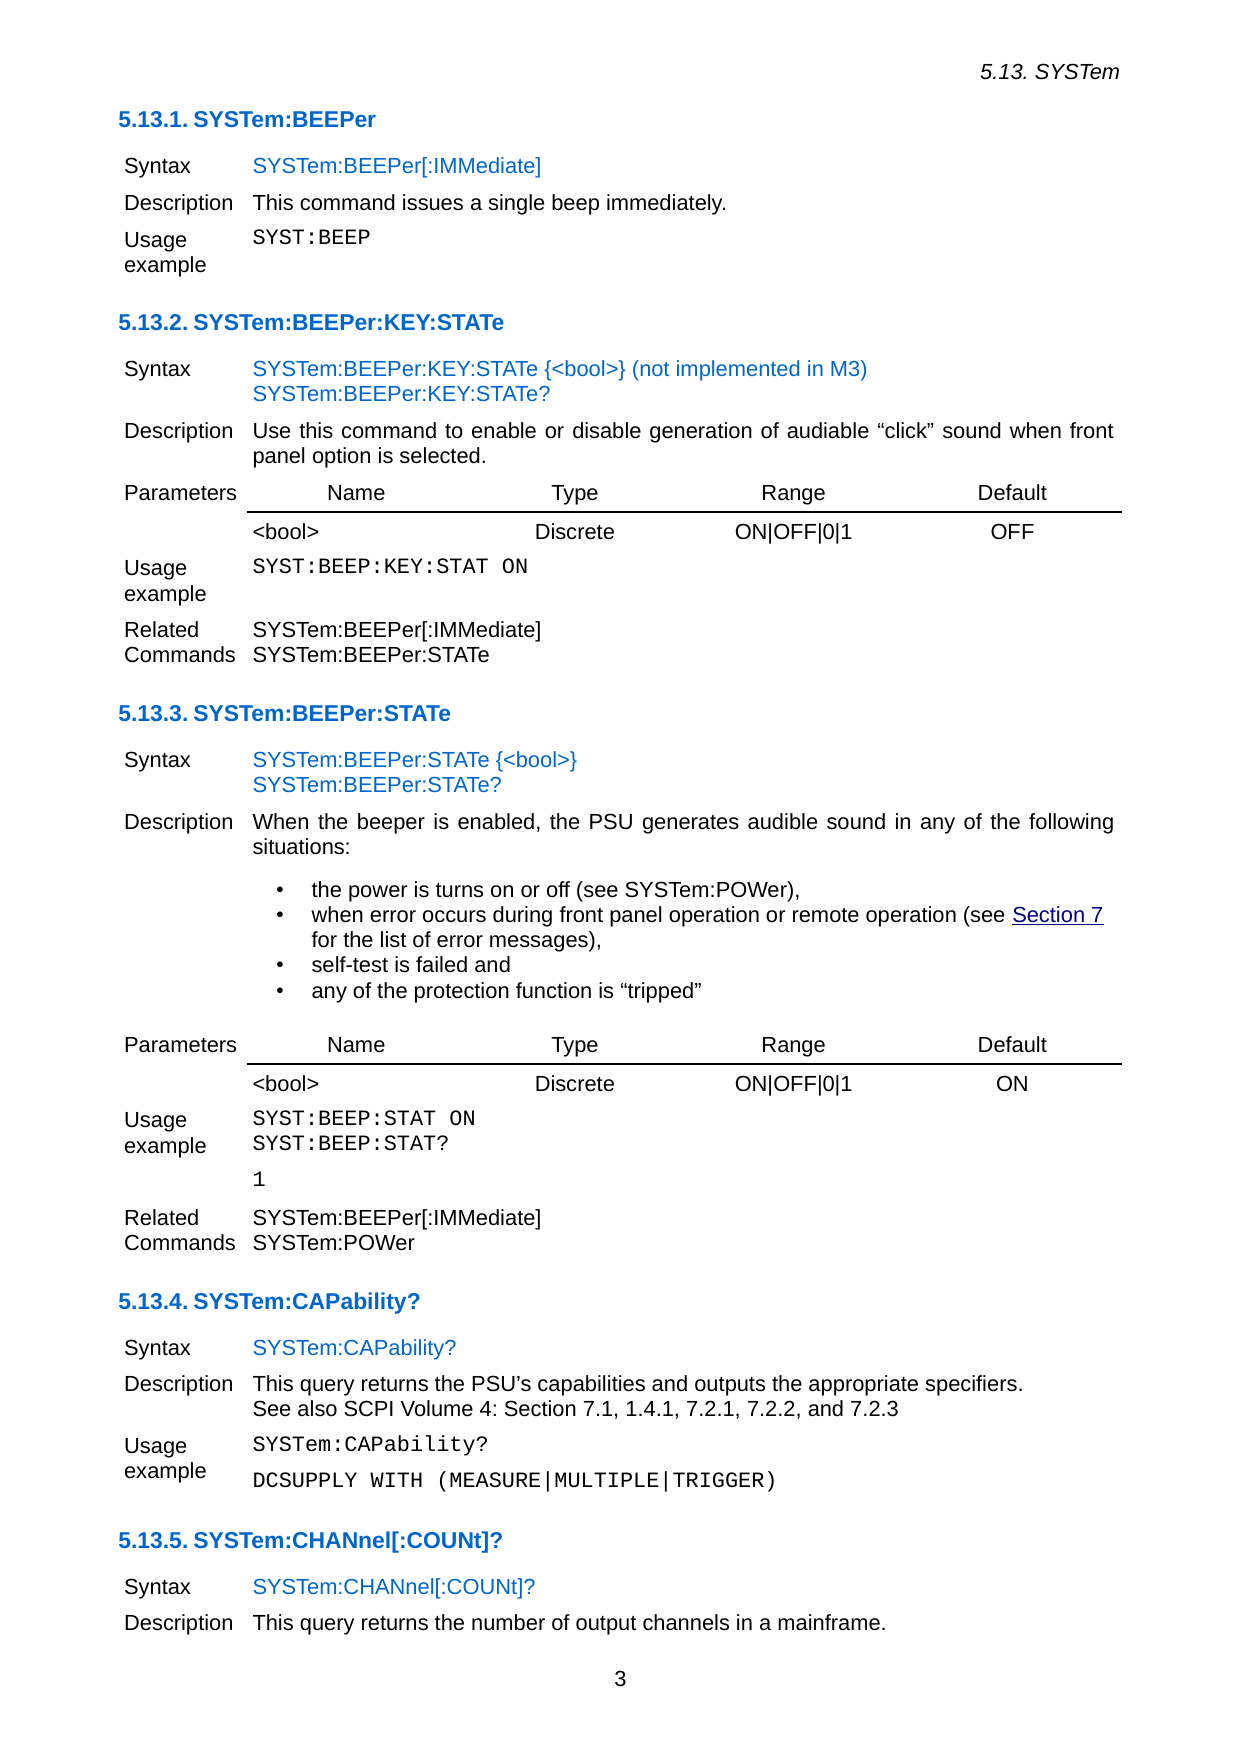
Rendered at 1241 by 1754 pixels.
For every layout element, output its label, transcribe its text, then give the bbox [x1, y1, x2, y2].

table_cell SYSTem:BEEPer[:IMMediate] SYSTem:POWer [247, 1199, 1122, 1261]
table_header SYSTem:CAPability? [247, 1329, 1122, 1365]
subtitle SYSTem:CHANnel[:COUNt]? [118, 1527, 1122, 1553]
table_cell SYST:BEEP:STAT ON SYST:BEEP:STAT? 1 [247, 1102, 1122, 1199]
table_cell Name [247, 1026, 465, 1063]
table_cell Usage example [118, 221, 247, 283]
table_header SYSTem:BEEPer[:IMMediate] [247, 148, 1122, 184]
table_cell This query returns the PSU’s capabilities and outputs the appropriate specifiers. See also SCPI Volume 4: Section 7.1, 1.4.1, 7.2.1, 7.2.2, and 7.2.3 [247, 1365, 1122, 1427]
table_cell Description [118, 803, 247, 1026]
table_cell This query returns the number of output channels in a mainframe. [247, 1605, 1122, 1641]
table_header Syntax [118, 148, 247, 184]
table_cell Usage example [118, 550, 247, 611]
table_header Syntax [118, 1329, 247, 1365]
table_cell Type [465, 474, 684, 511]
table_header SYSTem:CHANnel[:COUNt]? [247, 1568, 1122, 1604]
table_cell Description [118, 1365, 247, 1427]
table_cell ON|OFF|0|1 [684, 1065, 903, 1102]
table_header Syntax [118, 1568, 247, 1604]
table_cell Description [118, 184, 247, 221]
table_cell Discrete [465, 1065, 684, 1102]
table_header SYSTem:BEEPer:STATe {<bool>} SYSTem:BEEPer:STATe? [247, 741, 1122, 803]
table_cell Usage example [118, 1102, 247, 1199]
table_cell Range [684, 474, 903, 511]
table_cell SYSTem:BEEPer[:IMMediate] SYSTem:BEEPer:STATe [247, 611, 1122, 673]
table_cell Use this command to enable or disable generation of audiable “click” sound when front panel option is selected. [247, 412, 1122, 474]
table_cell Type [465, 1026, 684, 1063]
table_cell Parameters [118, 1026, 247, 1102]
subtitle SYSTem:BEEPer:KEY:STATe [118, 309, 1122, 336]
table_cell <bool> [247, 513, 465, 549]
table_cell Related Commands [118, 611, 247, 673]
table_cell Range [684, 1026, 903, 1063]
table_header Syntax [118, 350, 247, 412]
table_cell Default [903, 474, 1122, 511]
table_cell Discrete [465, 513, 684, 549]
table_header SYSTem:BEEPer:KEY:STATe {<bool>} (not implemented in M3) SYSTem:BEEPer:KEY:STATe? [247, 350, 1122, 412]
table_cell This command issues a single beep immediately. [247, 184, 1122, 221]
table_cell Description [118, 1605, 247, 1641]
table_cell Default [903, 1026, 1122, 1063]
table_cell OFF [903, 513, 1122, 549]
table_cell SYST:BEEP:KEY:STAT ON [247, 550, 1122, 611]
table_cell Parameters [118, 474, 247, 549]
subtitle SYSTem:BEEPer [118, 106, 1122, 133]
table_cell Name [247, 474, 465, 511]
subtitle SYSTem:CAPability? [118, 1288, 1122, 1314]
table_header Syntax [118, 741, 247, 803]
table_cell SYST:BEEP [247, 221, 1122, 283]
table_cell ON [903, 1065, 1122, 1102]
table_cell Description [118, 412, 247, 474]
table_cell When the beeper is enabled, the PSU generates audible sound in any of the following situations: the power is turns on or off (see SYSTem:POWer), when error occurs during front panel operation or remote operation (see Section 7 for the list of error messages), self-test is failed and any of the protection function is “tripped” [247, 803, 1122, 1026]
subtitle SYSTem:BEEPer:STATe [118, 700, 1122, 726]
table_cell SYSTem:CAPability? DCSUPPLY WITH (MEASURE|MULTIPLE|TRIGGER) [247, 1427, 1122, 1500]
table_cell ON|OFF|0|1 [684, 513, 903, 549]
table_cell Usage example [118, 1427, 247, 1500]
table_cell <bool> [247, 1065, 465, 1102]
table_cell Related Commands [118, 1199, 247, 1261]
